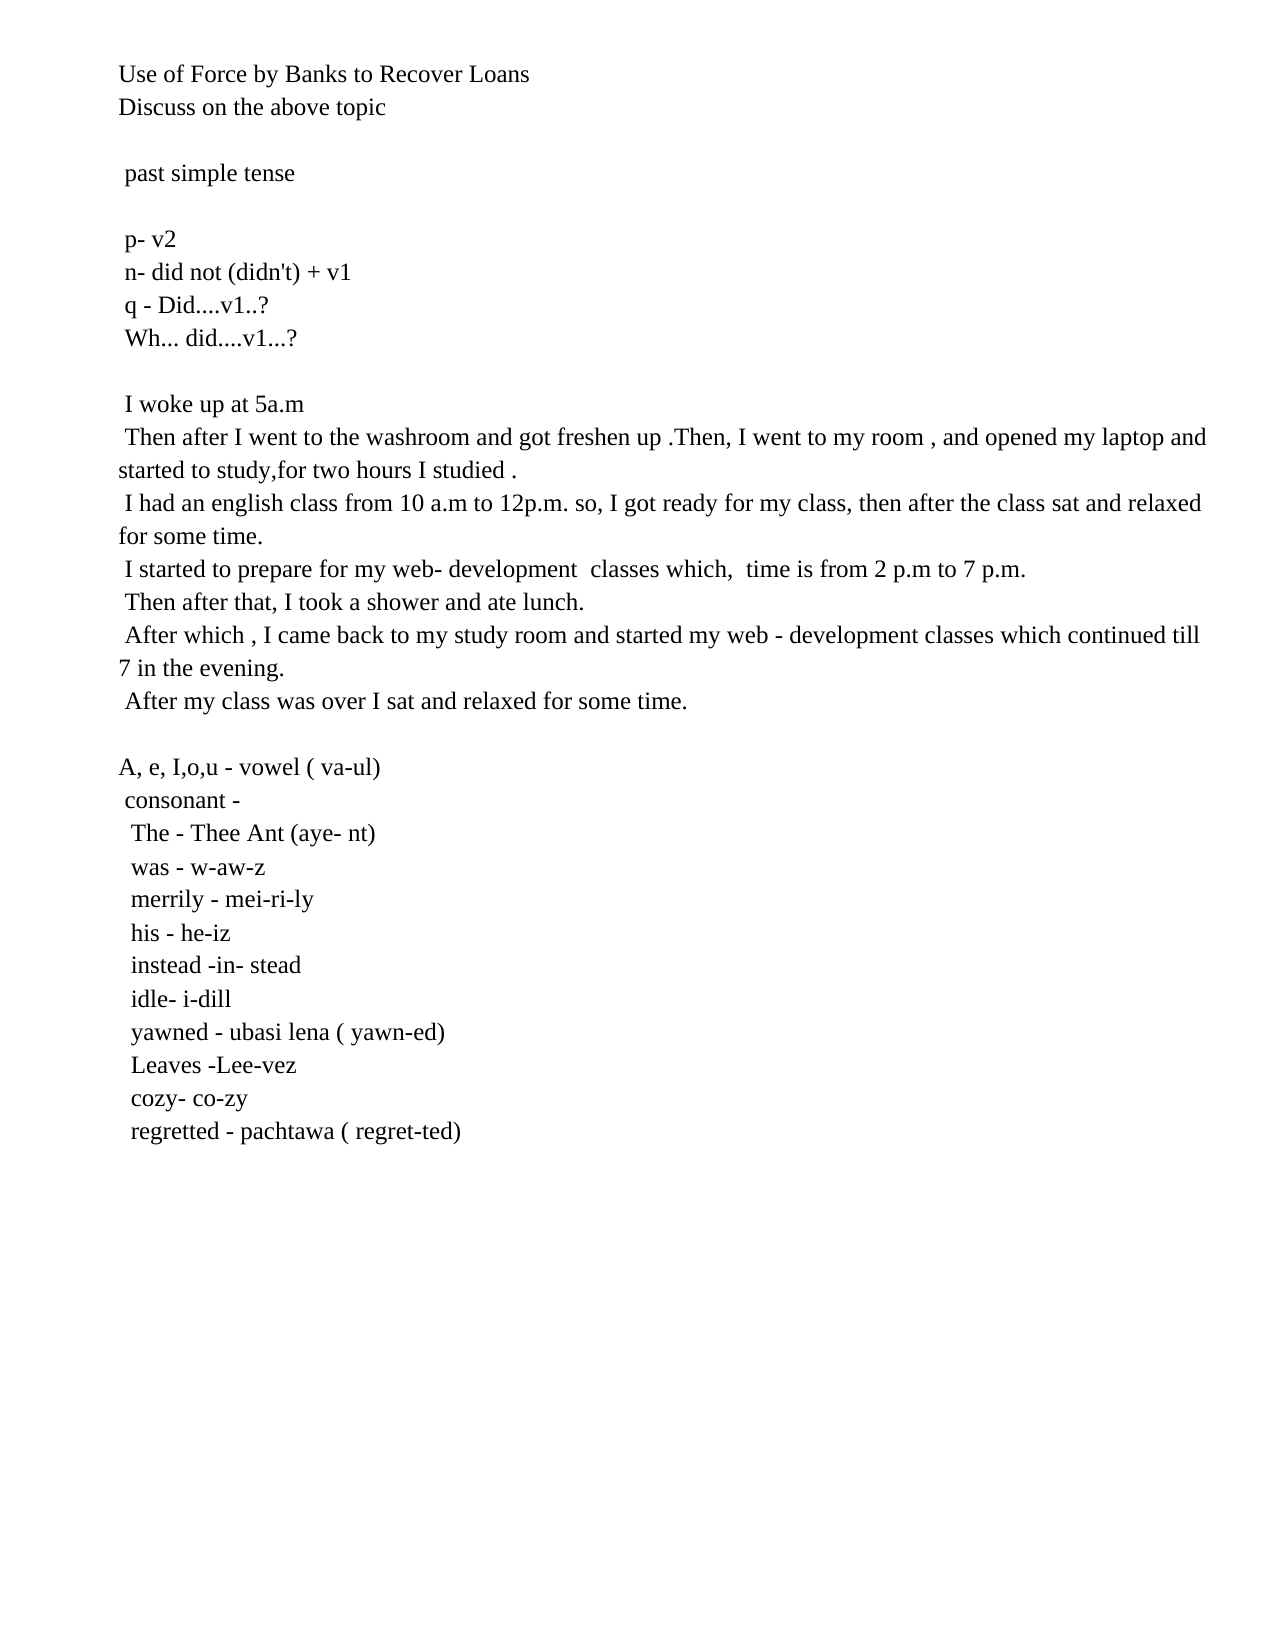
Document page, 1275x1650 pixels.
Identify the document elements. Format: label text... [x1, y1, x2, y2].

text Use of Force by Banks to Recover Loans Discuss on the above topic past simple tense p- v2 n- did not (didn't) + v1 q - Did....v1..? Wh... did....v1...? I woke up at 5a.m Then after I went to the washroom and got freshen up .Then, I went to my room , and opened my laptop and started to study,for two hours I studied . I had an english class from 10 a.m to 12p.m. so, I got ready for my class, then after the class sat and relaxed for some time. I started to prepare for my web- development classes which, time is from 2 p.m to 7 p.m. Then after that, I took a shower and ate lunch. After which , I came back to my study room and started my web - development classes which continued till 7 in the evening. After my class was over I sat and relaxed for some time. A, e, I,o,u - vowel ( va-ul) consonant - The - Thee Ant (aye- nt) was - w-aw-z merrily - mei-ri-ly his - he-iz instead -in- stead idle- i-dill yawned - ubasi lena ( yawn-ed) Leaves -Lee-vez cozy- co-zy regretted - pachtawa ( regret-ted) [118, 59, 1216, 1144]
